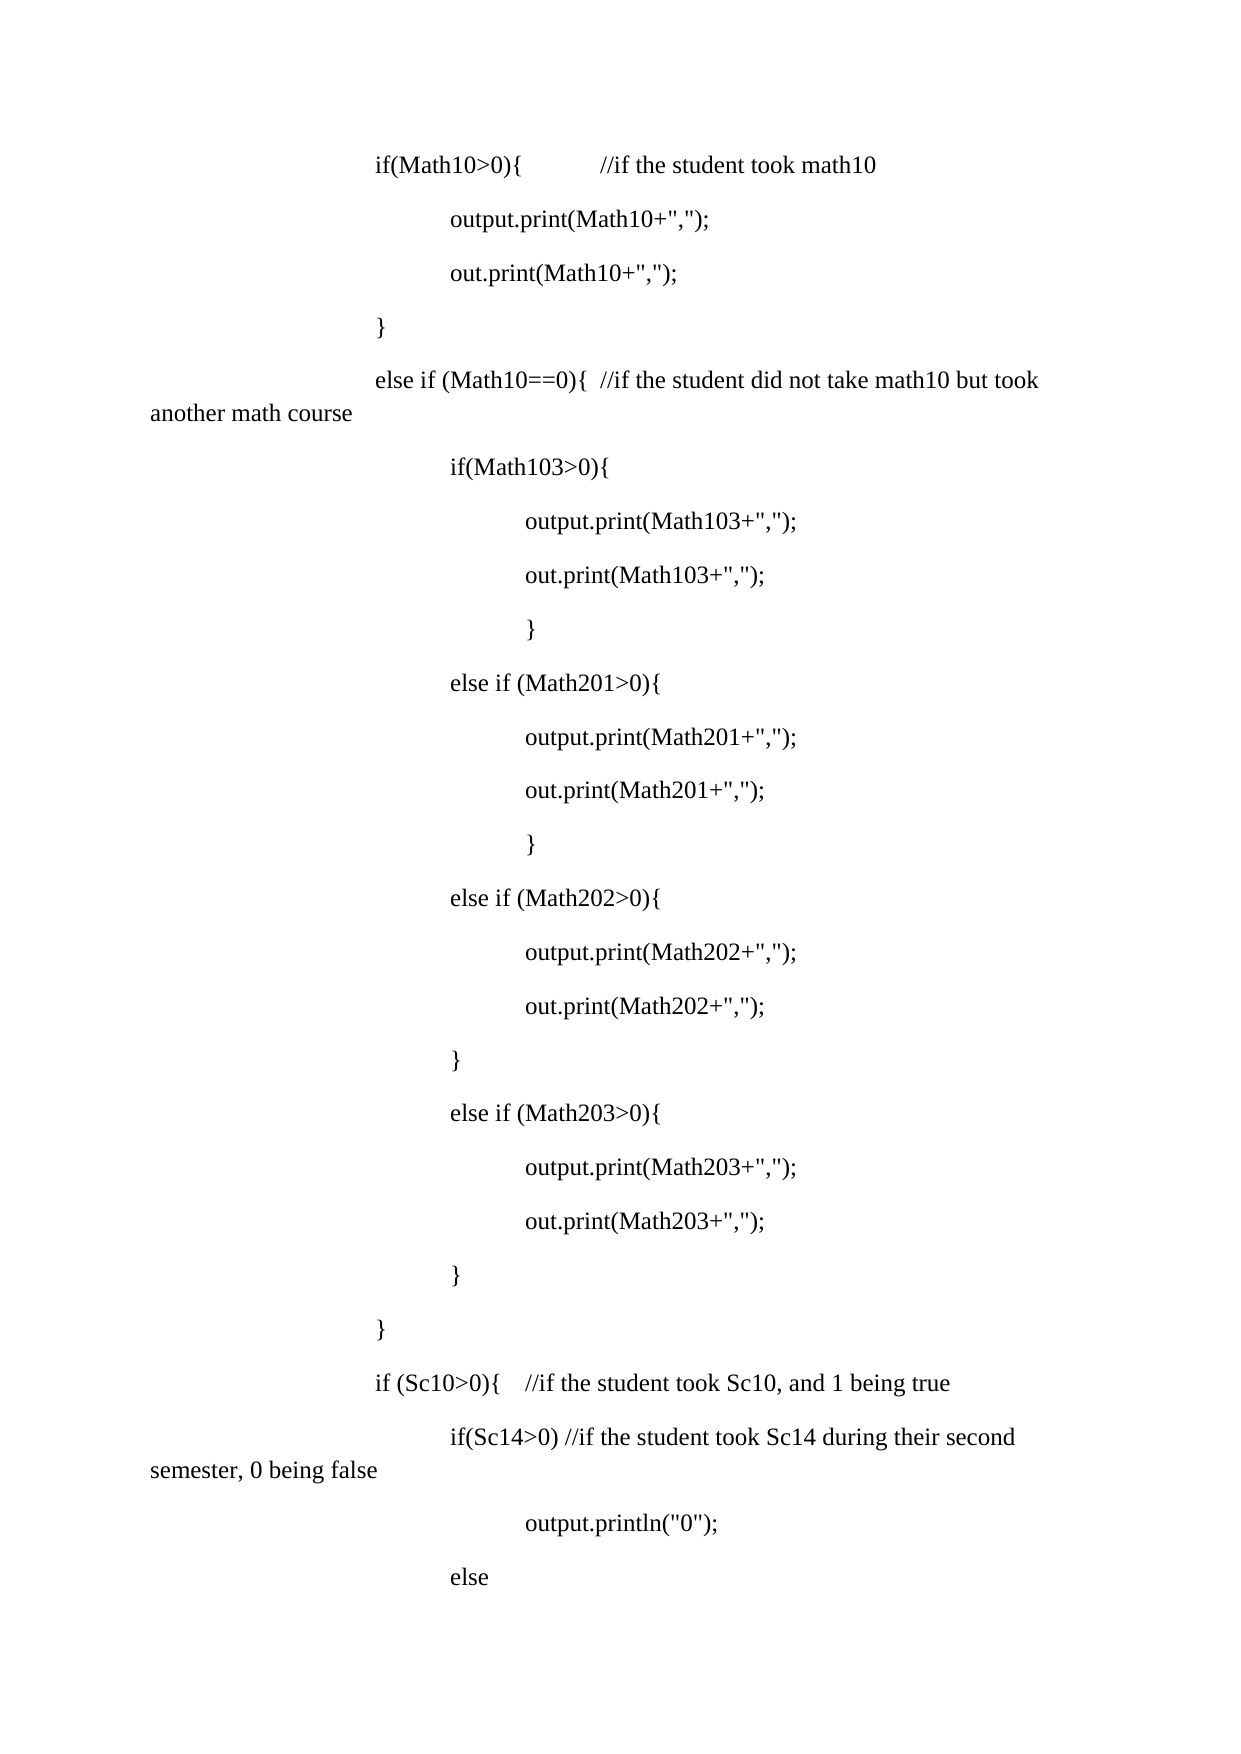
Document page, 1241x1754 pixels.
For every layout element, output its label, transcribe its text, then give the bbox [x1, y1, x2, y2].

text output.print(Math201+","); [150, 722, 1090, 750]
text } [150, 1045, 1090, 1073]
text output.print(Math10+","); [150, 204, 1090, 233]
text out.print(Math202+","); [150, 991, 1090, 1019]
text } [150, 829, 1090, 858]
text out.print(Math203+","); [150, 1206, 1090, 1235]
text out.print(Math201+","); [150, 775, 1090, 804]
text output.println("0"); [150, 1508, 1090, 1537]
text if(Math103>0){ [150, 452, 1090, 481]
text else if (Math202>0){ [150, 883, 1090, 912]
text if(Math10>0){ //if the student took math10 [150, 150, 1090, 179]
text out.print(Math103+","); [150, 560, 1090, 589]
text output.print(Math202+","); [150, 937, 1090, 966]
text } [150, 614, 1090, 643]
text if (Sc10>0){ //if the student took Sc10, and 1 being true [150, 1368, 1090, 1397]
text else [150, 1562, 1090, 1591]
text output.print(Math203+","); [150, 1152, 1090, 1181]
text else if (Math201>0){ [150, 668, 1090, 696]
text else if (Math203>0){ [150, 1098, 1090, 1127]
text } [150, 1260, 1090, 1289]
text output.print(Math103+","); [150, 506, 1090, 535]
text } [150, 1314, 1090, 1343]
text out.print(Math10+","); [150, 258, 1090, 286]
text else if (Math10==0){ //if the student did not take math10 but took another math course [150, 365, 1090, 427]
text if(Sc14>0) //if the student took Sc14 during their second semester, 0 being false [150, 1422, 1090, 1483]
text } [150, 312, 1090, 340]
